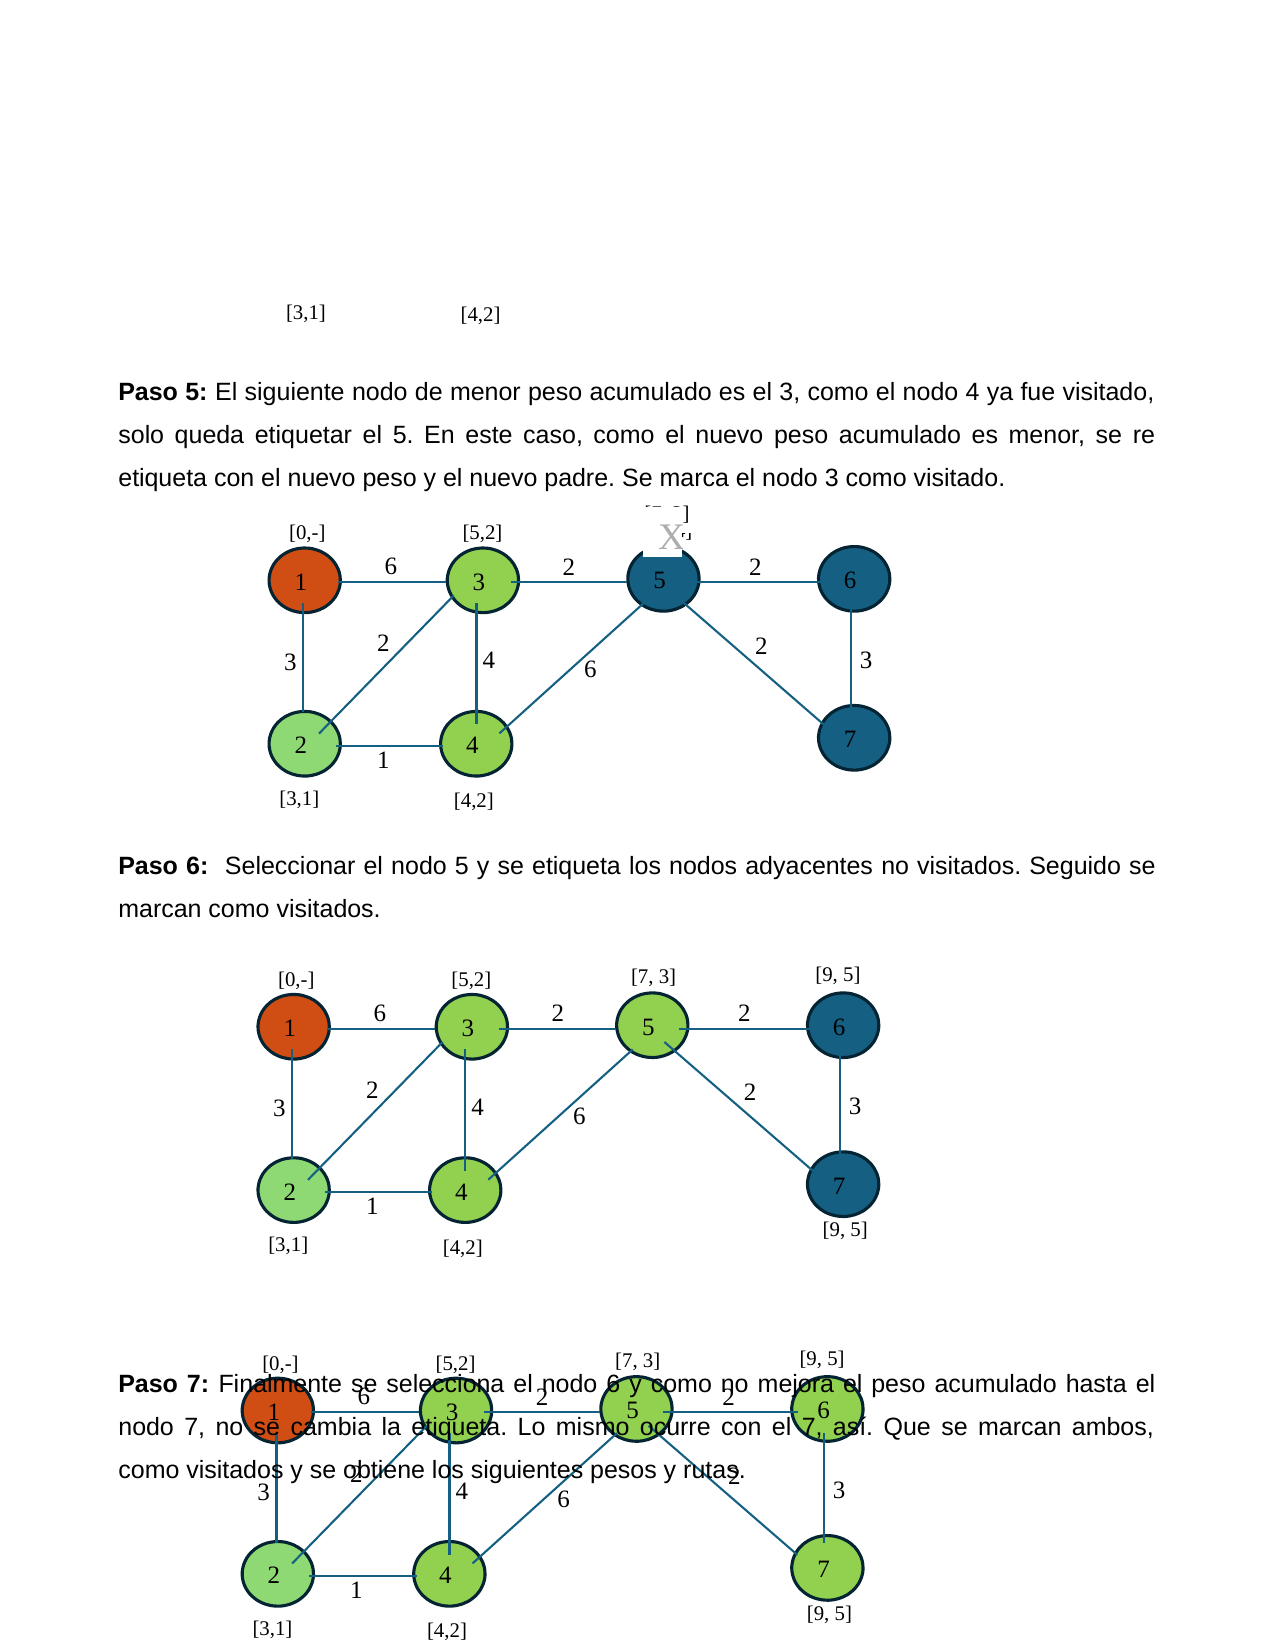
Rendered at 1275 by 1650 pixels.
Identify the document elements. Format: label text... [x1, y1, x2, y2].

text Paso 5: El siguiente nodo de menor peso acumulado es el 3, como el nodo 4 ya fue visitado, solo queda etiquetar el 5. En este caso, como el nuevo peso acumulado es menor, se re etiqueta con el nuevo peso y el nuevo padre. Se marca el nodo 3 como visitado. [629, 493, 717, 557]
text [7, 3] [644, 501, 702, 525]
text Paso 5: El siguiente nodo de menor peso acumulado es el 3, como el nodo 4 ya fue visitado, solo queda etiquetar el 5. En este caso, como el nuevo peso acumulado es menor, se re etiqueta con el nuevo peso y el nuevo padre. Se marca el nodo 3 como visitado. [118, 377, 1157, 492]
text [4,2] [460, 302, 501, 326]
text Paso 7: Finalmente se selecciona el nodo 6 y como no mejora el peso acumulado hasta el nodo 7, no se cambia la etiqueta. Lo mismo ocurre con el 7, así. Que se marcan ambos, como visitados y se obtiene los siguientes pesos y rutas. [118, 1369, 1157, 1484]
text [3,1] [286, 300, 327, 324]
text X [658, 514, 667, 549]
text Paso 6: Seleccionar el nodo 5 y se etiqueta los nodos adyacentes no visitados. Seguido se marcan como visitados. [118, 851, 1157, 923]
